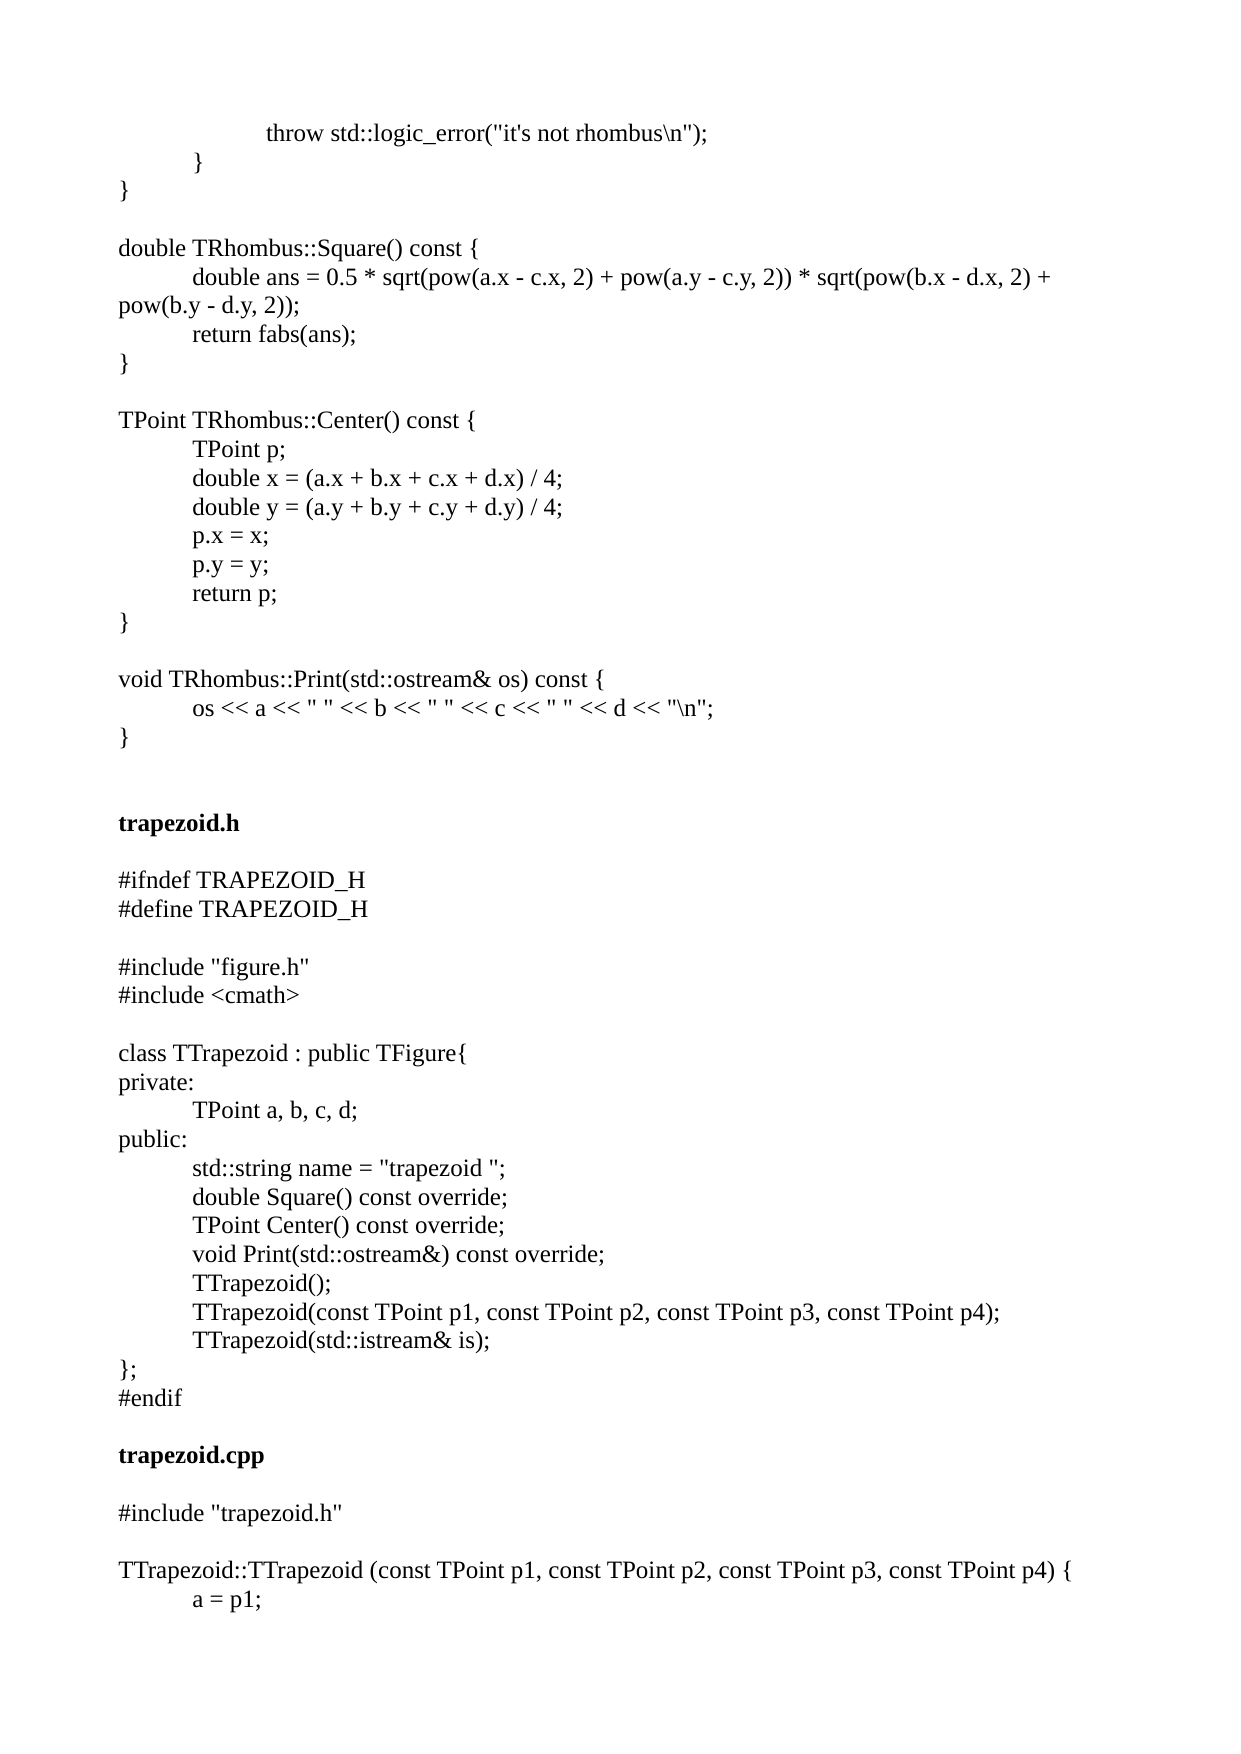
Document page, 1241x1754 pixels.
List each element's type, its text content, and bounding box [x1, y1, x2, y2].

text double y = (a.y + b.y + c.y + d.y) / 4; [118, 492, 1122, 521]
text double Square() const override; [118, 1182, 1122, 1211]
text throw std::logic_error("it's not rhombus\n"); [118, 118, 1122, 147]
text #endif [118, 1383, 1122, 1412]
text #include <cmath> [118, 981, 1122, 1009]
text }; [118, 1354, 1122, 1383]
text TTrapezoid::TTrapezoid (const TPoint p1, const TPoint p2, const TPoint p3, const TPoint p4) { [118, 1556, 1122, 1584]
text p.x = x; [118, 521, 1122, 549]
text TPoint p; [118, 434, 1122, 463]
text return fabs(ans); [118, 319, 1122, 348]
text public: [118, 1124, 1122, 1153]
text } [118, 348, 1122, 377]
text a = p1; [118, 1584, 1122, 1613]
text } [118, 722, 1122, 751]
text void Print(std::ostream&) const override; [118, 1239, 1122, 1268]
text TPoint a, b, c, d; [118, 1096, 1122, 1124]
text trapezoid.cpp [118, 1441, 1122, 1469]
text return p; [118, 578, 1122, 607]
text TTrapezoid(const TPoint p1, const TPoint p2, const TPoint p3, const TPoint p4); [118, 1297, 1122, 1326]
text trapezoid.h [118, 808, 1122, 837]
text #include "figure.h" [118, 952, 1122, 981]
text TPoint Center() const override; [118, 1211, 1122, 1239]
text TTrapezoid(); [118, 1268, 1122, 1297]
text p.y = y; [118, 549, 1122, 578]
text TPoint TRhombus::Center() const { [118, 406, 1122, 434]
text TTrapezoid(std::istream& is); [118, 1326, 1122, 1354]
text double x = (a.x + b.x + c.x + d.x) / 4; [118, 463, 1122, 492]
text } [118, 607, 1122, 636]
text #include "trapezoid.h" [118, 1498, 1122, 1527]
text double TRhombus::Square() const { [118, 233, 1122, 262]
text class TTrapezoid : public TFigure{ [118, 1038, 1122, 1067]
text os << a << " " << b << " " << c << " " << d << "\n"; [118, 693, 1122, 722]
text #define TRAPEZOID_H [118, 894, 1122, 923]
text #ifndef TRAPEZOID_H [118, 866, 1122, 894]
text std::string name = "trapezoid "; [118, 1153, 1122, 1182]
text double ans = 0.5 * sqrt(pow(a.x - c.x, 2) + pow(a.y - c.y, 2)) * sqrt(pow(b.x - d.x, 2) + pow(b.y - d.y, 2)); [118, 262, 1122, 319]
text } [118, 176, 1122, 204]
text } [118, 147, 1122, 176]
text private: [118, 1067, 1122, 1096]
text void TRhombus::Print(std::ostream& os) const { [118, 664, 1122, 693]
